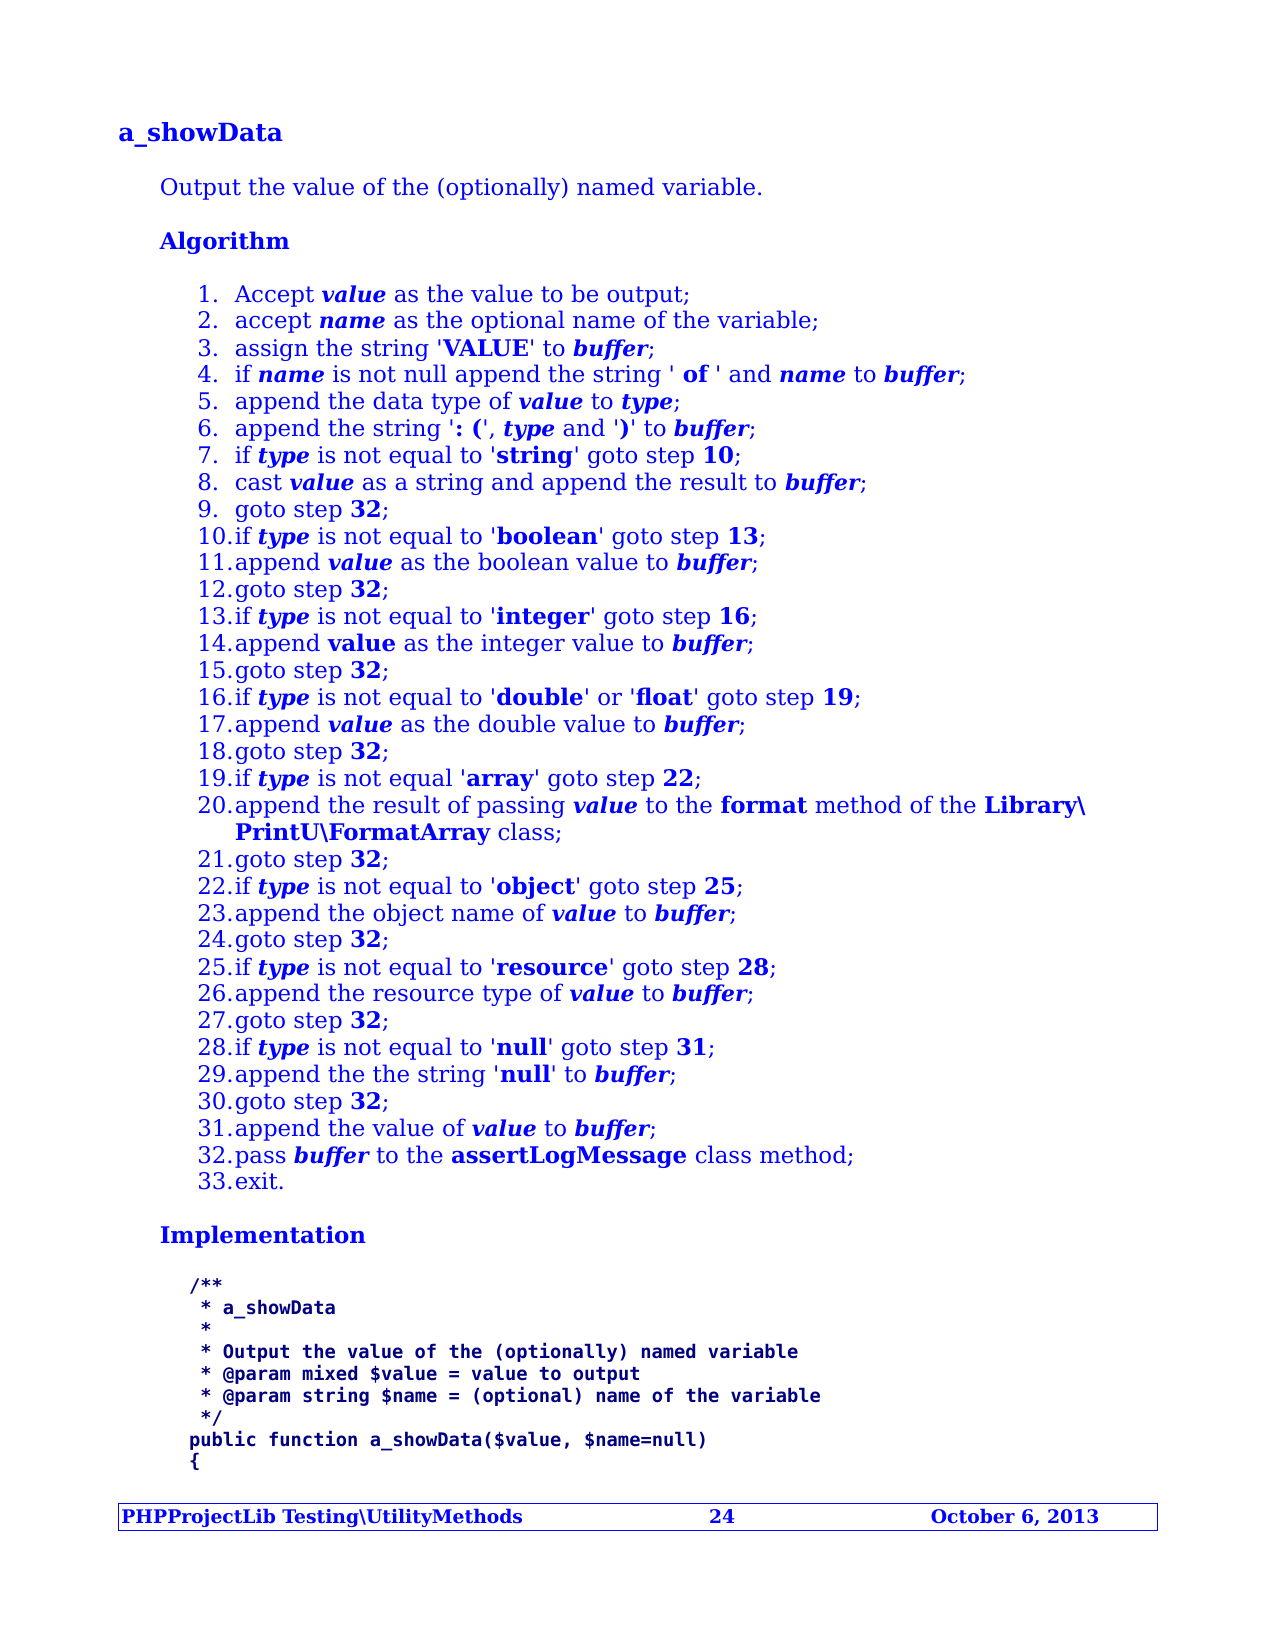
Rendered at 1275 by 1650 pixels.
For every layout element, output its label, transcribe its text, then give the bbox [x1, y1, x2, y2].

list exit. [197, 1168, 1157, 1195]
list append the result of passing value to the format method of the Library\PrintU\FormatArray class; [197, 792, 1157, 846]
text Implementation [159, 1222, 1157, 1249]
list goto step 32; [197, 576, 1157, 603]
list goto step 32; [197, 738, 1157, 765]
list public function a_showData($value, $name=null) [189, 1428, 1157, 1450]
list */ [189, 1407, 1157, 1428]
list goto step 32; [197, 1088, 1157, 1115]
list goto step 32; [197, 1007, 1157, 1034]
list * Output the value of the (optionally) named variable [189, 1341, 1157, 1363]
list * @param string $name = (optional) name of the variable [189, 1385, 1157, 1407]
list goto step 32; [197, 657, 1157, 684]
list accept name as the optional name of the variable; [197, 308, 1157, 334]
list if type is not equal to 'double' or 'float' goto step 19; [197, 684, 1157, 711]
list if type is not equal to 'string' goto step 10; [197, 442, 1157, 469]
list append value as the double value to buffer; [197, 711, 1157, 738]
list cast value as a string and append the result to buffer; [197, 469, 1157, 496]
list append value as the boolean value to buffer; [197, 549, 1157, 576]
list assign the string 'VALUE' to buffer; [197, 334, 1157, 361]
list * @param mixed $value = value to output [189, 1363, 1157, 1385]
list if type is not equal to 'null' goto step 31; [197, 1034, 1157, 1061]
list if type is not equal to 'resource' goto step 28; [197, 953, 1157, 980]
title a_showData [118, 118, 1157, 147]
list /** [189, 1275, 1157, 1297]
list if type is not equal to 'boolean' goto step 13; [197, 523, 1157, 549]
list Accept value as the value to be output; [197, 281, 1157, 308]
list goto step 32; [197, 846, 1157, 873]
list append value as the integer value to buffer; [197, 630, 1157, 657]
list pass buffer to the assertLogMessage class method; [197, 1142, 1157, 1168]
list append the string ': (', type and ')' to buffer; [197, 415, 1157, 442]
text Output the value of the (optionally) named variable. [159, 174, 1157, 201]
list goto step 32; [197, 926, 1157, 953]
list if type is not equal to 'object' goto step 25; [197, 873, 1157, 900]
list { [189, 1450, 1157, 1472]
list append the value of value to buffer; [197, 1115, 1157, 1142]
list append the the string 'null' to buffer; [197, 1061, 1157, 1088]
list append the data type of value to type; [197, 388, 1157, 415]
list if name is not null append the string ' of ' and name to buffer; [197, 361, 1157, 388]
list append the resource type of value to buffer; [197, 980, 1157, 1007]
list * a_showData [189, 1297, 1157, 1319]
list * [189, 1319, 1157, 1341]
list append the object name of value to buffer; [197, 900, 1157, 926]
list goto step 32; [197, 496, 1157, 523]
list if type is not equal 'array' goto step 22; [197, 765, 1157, 792]
list if type is not equal to 'integer' goto step 16; [197, 603, 1157, 630]
text Algorithm [159, 227, 1157, 254]
